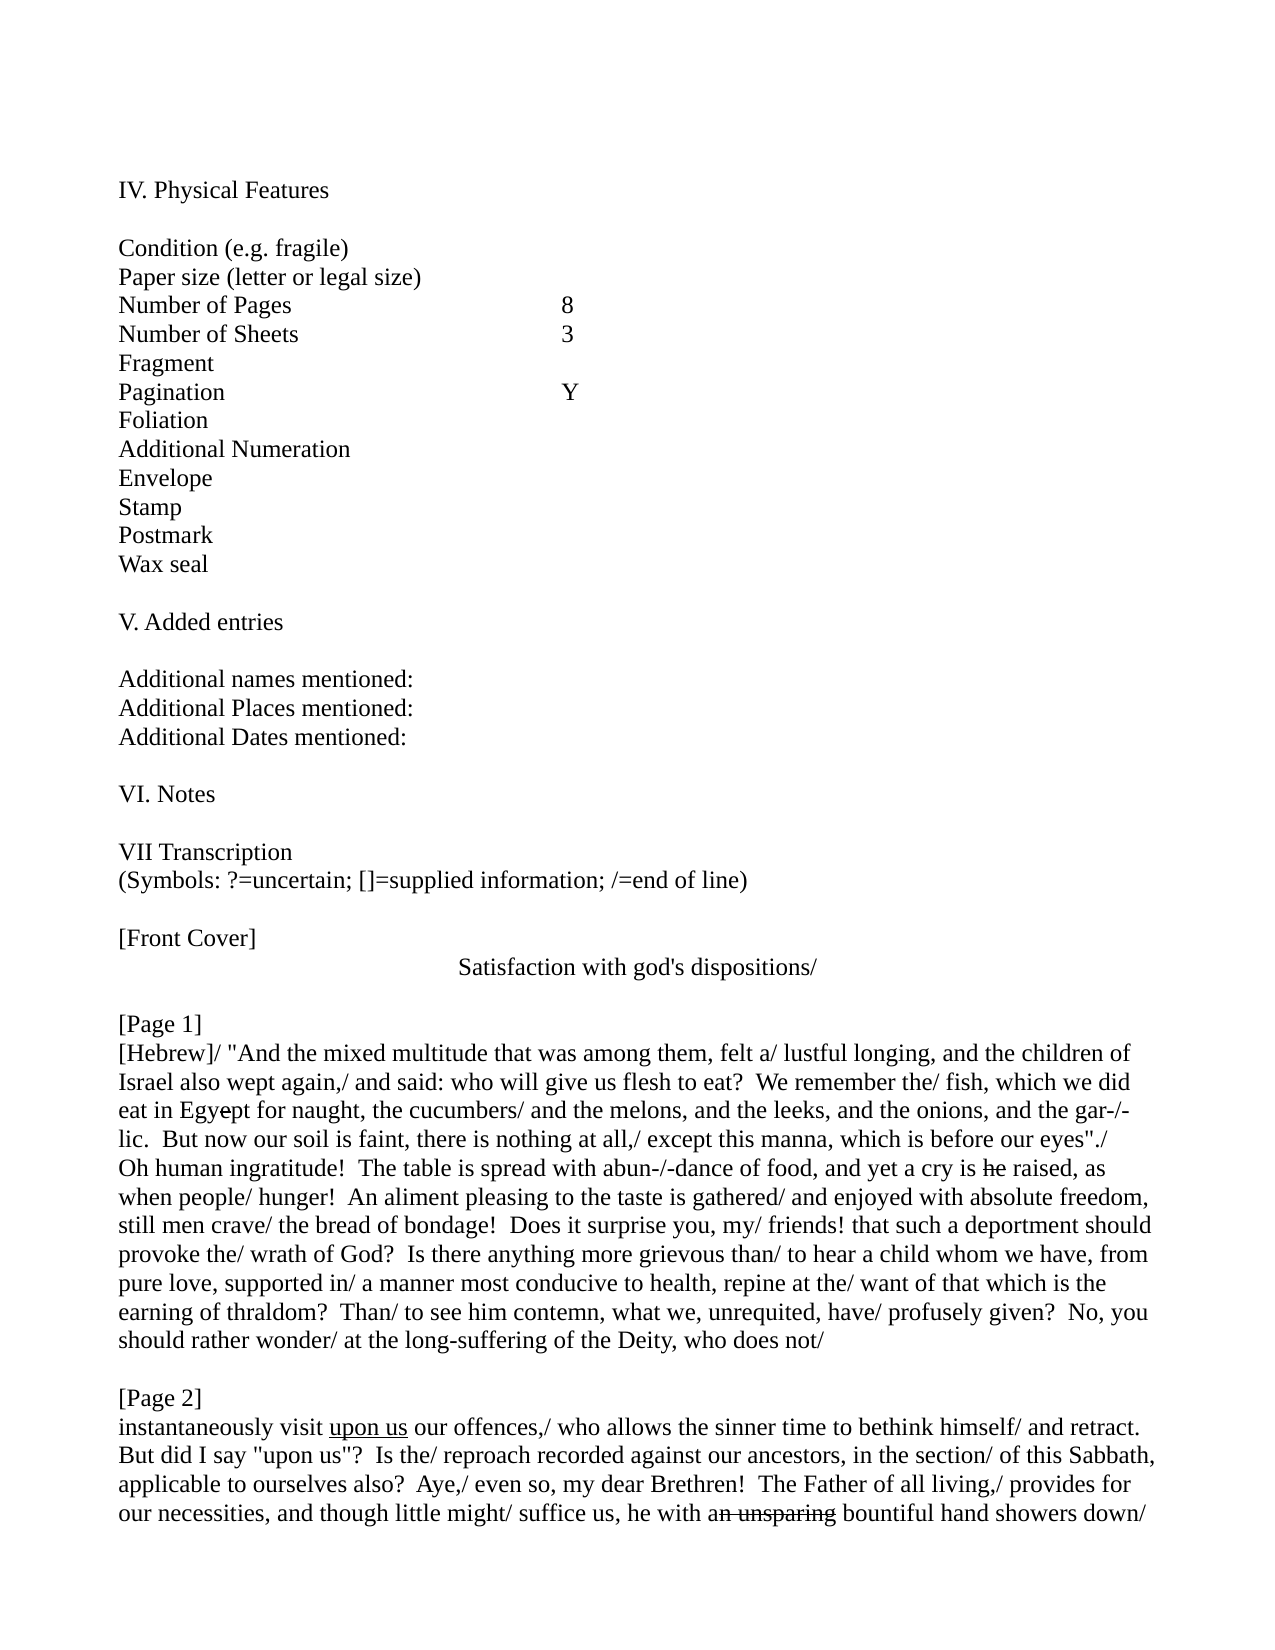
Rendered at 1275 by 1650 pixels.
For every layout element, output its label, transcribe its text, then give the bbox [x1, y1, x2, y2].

text Additional Numeration [118, 434, 1157, 463]
text Envelope [118, 463, 1157, 492]
text Pagination Y [118, 377, 1157, 406]
text Number of Sheets 3 [118, 319, 1157, 348]
text Oh human ingratitude! The table is spread with abun-/-dance of food, and yet a cry is he raised, as when people/ hunger! An aliment pleasing to the taste is gathered/ and enjoyed with absolute freedom, still men crave/ the bread of bondage! Does it surprise you, my/ friends! that such a deportment should provoke the/ wrath of God? Is there anything more grievous than/ to hear a child whom we have, from pure love, supported in/ a manner most conducive to health, repine at the/ want of that which is the earning of thraldom? Than/ to see him contemn, what we, unrequited, have/ profusely given? No, you should rather wonder/ at the long-suffering of the Deity, who does not/ [118, 1153, 1157, 1354]
text [Hebrew]/ "And the mixed multitude that was among them, felt a/ lustful longing, and the children of Israel also wept again,/ and said: who will give us flesh to eat? We remember the/ fish, which we did eat in Egyept for naught, the cucumbers/ and the melons, and the leeks, and the onions, and the gar-/-lic. But now our soil is faint, there is nothing at all,/ except this manna, which is before our eyes"./ [118, 1038, 1157, 1153]
text (Symbols: ?=uncertain; []=supplied information; /=end of line) [118, 866, 1157, 894]
text VI. Notes [118, 779, 1157, 808]
text Paper size (letter or legal size) [118, 262, 1157, 291]
text Wax seal [118, 549, 1157, 578]
text Condition (e.g. fragile) [118, 233, 1157, 262]
text Foliation [118, 406, 1157, 434]
text Additional names mentioned: [118, 664, 1157, 693]
text IV. Physical Features [118, 176, 1157, 204]
text Stamp [118, 492, 1157, 521]
text VII Transcription [118, 837, 1157, 866]
text [Front Cover] [118, 923, 1157, 952]
text V. Added entries [118, 607, 1157, 636]
text Number of Pages 8 [118, 291, 1157, 319]
text Fragment [118, 348, 1157, 377]
text Satisfaction with god's dispositions/ [118, 952, 1157, 981]
text instantaneously visit upon us our offences,/ who allows the sinner time to bethink himself/ and retract. But did I say "upon us"? Is the/ reproach recorded against our ancestors, in the section/ of this Sabbath, applicable to ourselves also? Aye,/ even so, my dear Brethren! The Father of all living,/ provides for our necessities, and though little might/ suffice us, he with an unsparing bountiful hand showers down/ [118, 1412, 1157, 1527]
text [Page 1] [118, 1009, 1157, 1038]
text [Page 2] [118, 1383, 1157, 1412]
text Additional Places mentioned: [118, 693, 1157, 722]
text Additional Dates mentioned: [118, 722, 1157, 751]
text Postma rk [118, 521, 1157, 549]
